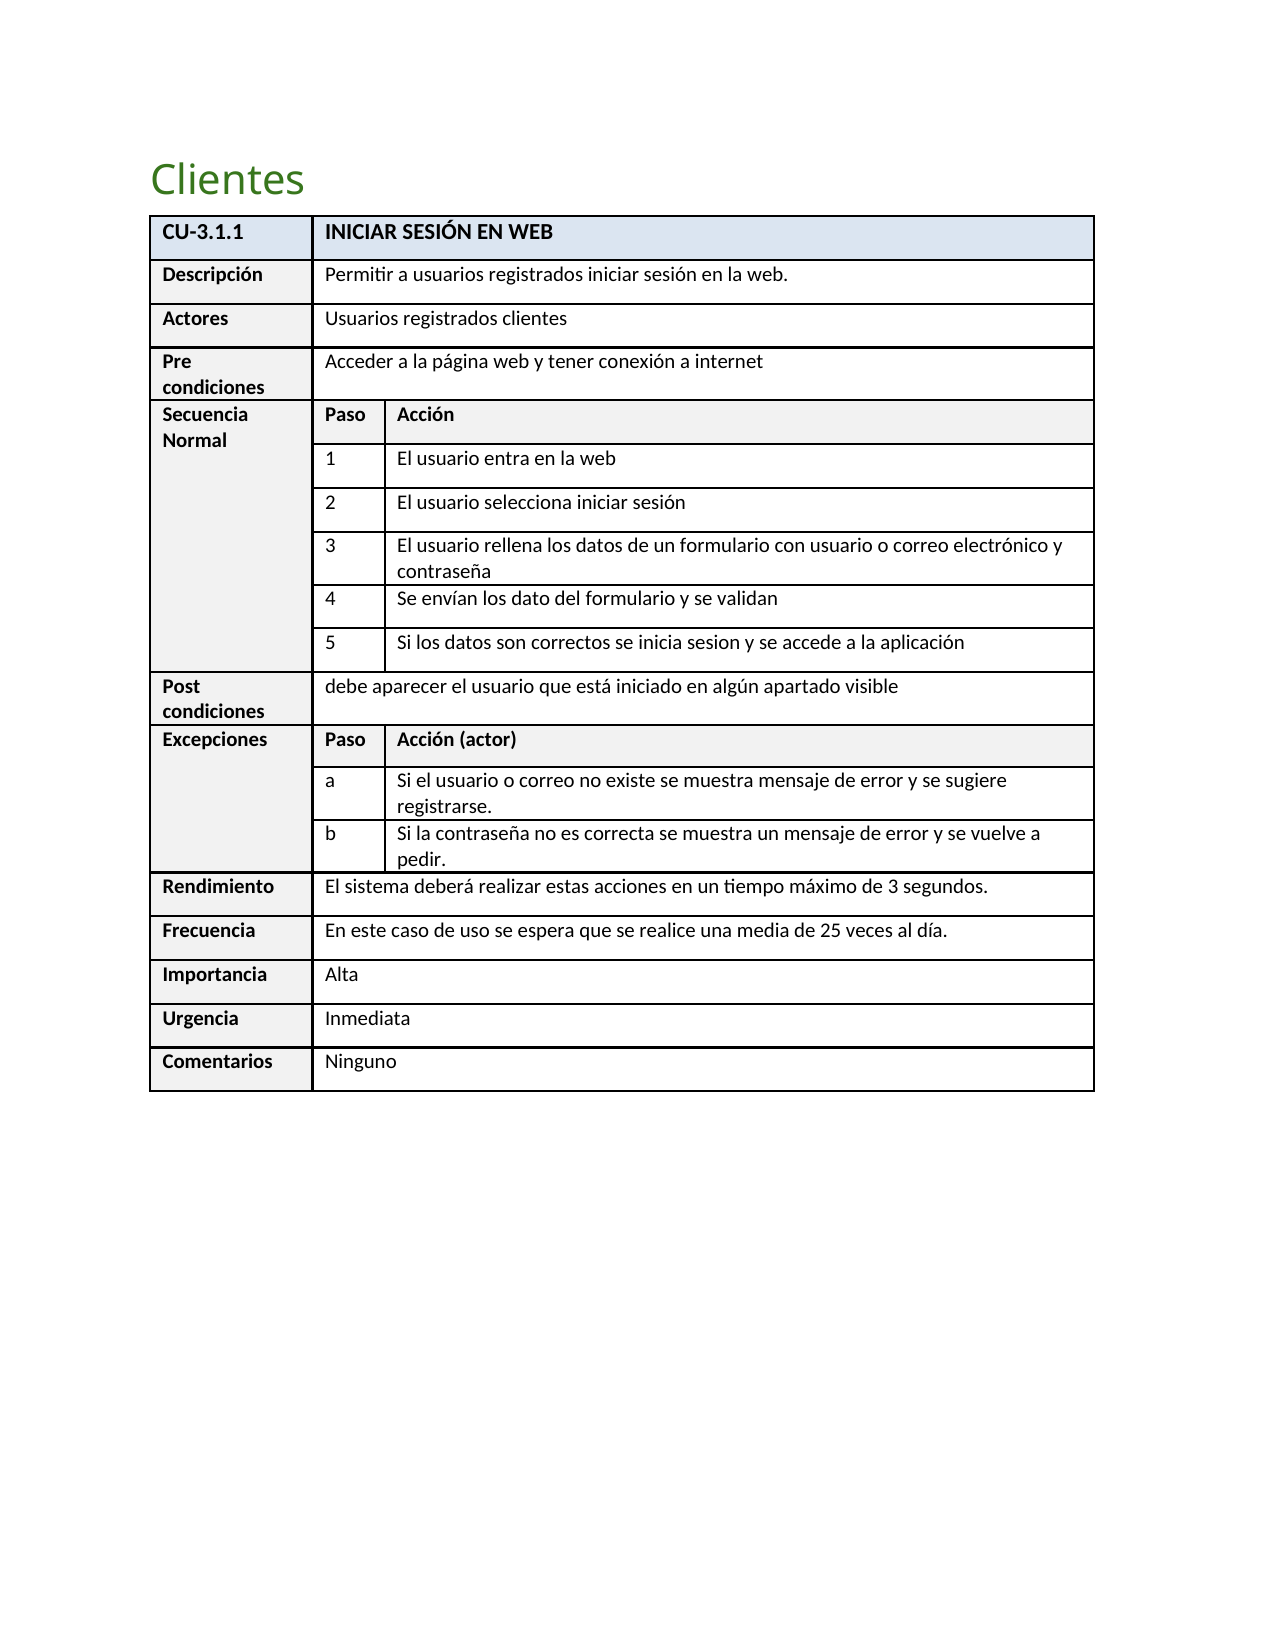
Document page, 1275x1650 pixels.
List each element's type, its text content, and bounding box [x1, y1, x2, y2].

table_cell Paso [314, 401, 384, 443]
table_cell Ninguno [314, 1049, 1093, 1090]
table_cell 2 [314, 489, 384, 531]
table_cell El sistema deberá realizar estas acciones en un tiempo máximo de 3 segundos. [314, 874, 1093, 915]
table_cell Se envían los dato del formulario y se validan [386, 586, 1093, 627]
table_cell 3 [314, 533, 384, 583]
subtitle Clientes [150, 150, 1125, 207]
table_cell Rendimiento [151, 874, 311, 915]
table_cell El usuario rellena los datos de un formulario con usuario o correo electrónico y contraseña [386, 533, 1093, 583]
table_cell El usuario selecciona iniciar sesión [386, 489, 1093, 531]
table_cell Si los datos son correctos se inicia sesion y se accede a la aplicación [386, 629, 1093, 671]
table_cell El usuario entra en la web [386, 445, 1093, 487]
table_cell Importancia [151, 961, 311, 1003]
table_cell Usuarios registrados clientes [314, 305, 1093, 346]
table_cell Alta [314, 961, 1093, 1003]
table_header INICIAR SESIÓN EN WEB [314, 217, 1093, 259]
table_cell Comentarios [151, 1049, 311, 1090]
table_cell Post condiciones [151, 673, 311, 724]
table_cell Excepciones [151, 726, 311, 871]
table_cell a [314, 768, 384, 818]
table_cell Pre condiciones [151, 349, 311, 399]
table_cell Paso [314, 726, 384, 766]
table_cell Permitir a usuarios registrados iniciar sesión en la web. [314, 261, 1093, 303]
table_cell Descripción [151, 261, 311, 303]
table_cell Frecuencia [151, 917, 311, 959]
table_cell En este caso de uso se espera que se realice una media de 25 veces al día. [314, 917, 1093, 959]
table_cell b [314, 821, 384, 871]
table_cell Si la contraseña no es correcta se muestra un mensaje de error y se vuelve a pedir. [386, 821, 1093, 871]
table_cell Acceder a la página web y tener conexión a internet [314, 349, 1093, 399]
table_cell Inmediata [314, 1005, 1093, 1046]
table_cell Acción [386, 401, 1093, 443]
table_cell Si el usuario o correo no existe se muestra mensaje de error y se sugiere registrarse. [386, 768, 1093, 818]
table_cell debe aparecer el usuario que está iniciado en algún apartado visible [314, 673, 1093, 724]
table_cell 5 [314, 629, 384, 671]
table_cell Urgencia [151, 1005, 311, 1046]
table_cell 1 [314, 445, 384, 487]
table_cell Secuencia Normal [151, 401, 311, 671]
table_cell Acción (actor) [386, 726, 1093, 766]
table_header CU-3.1.1 [151, 217, 311, 259]
table_cell 4 [314, 586, 384, 627]
table_cell Actores [151, 305, 311, 346]
